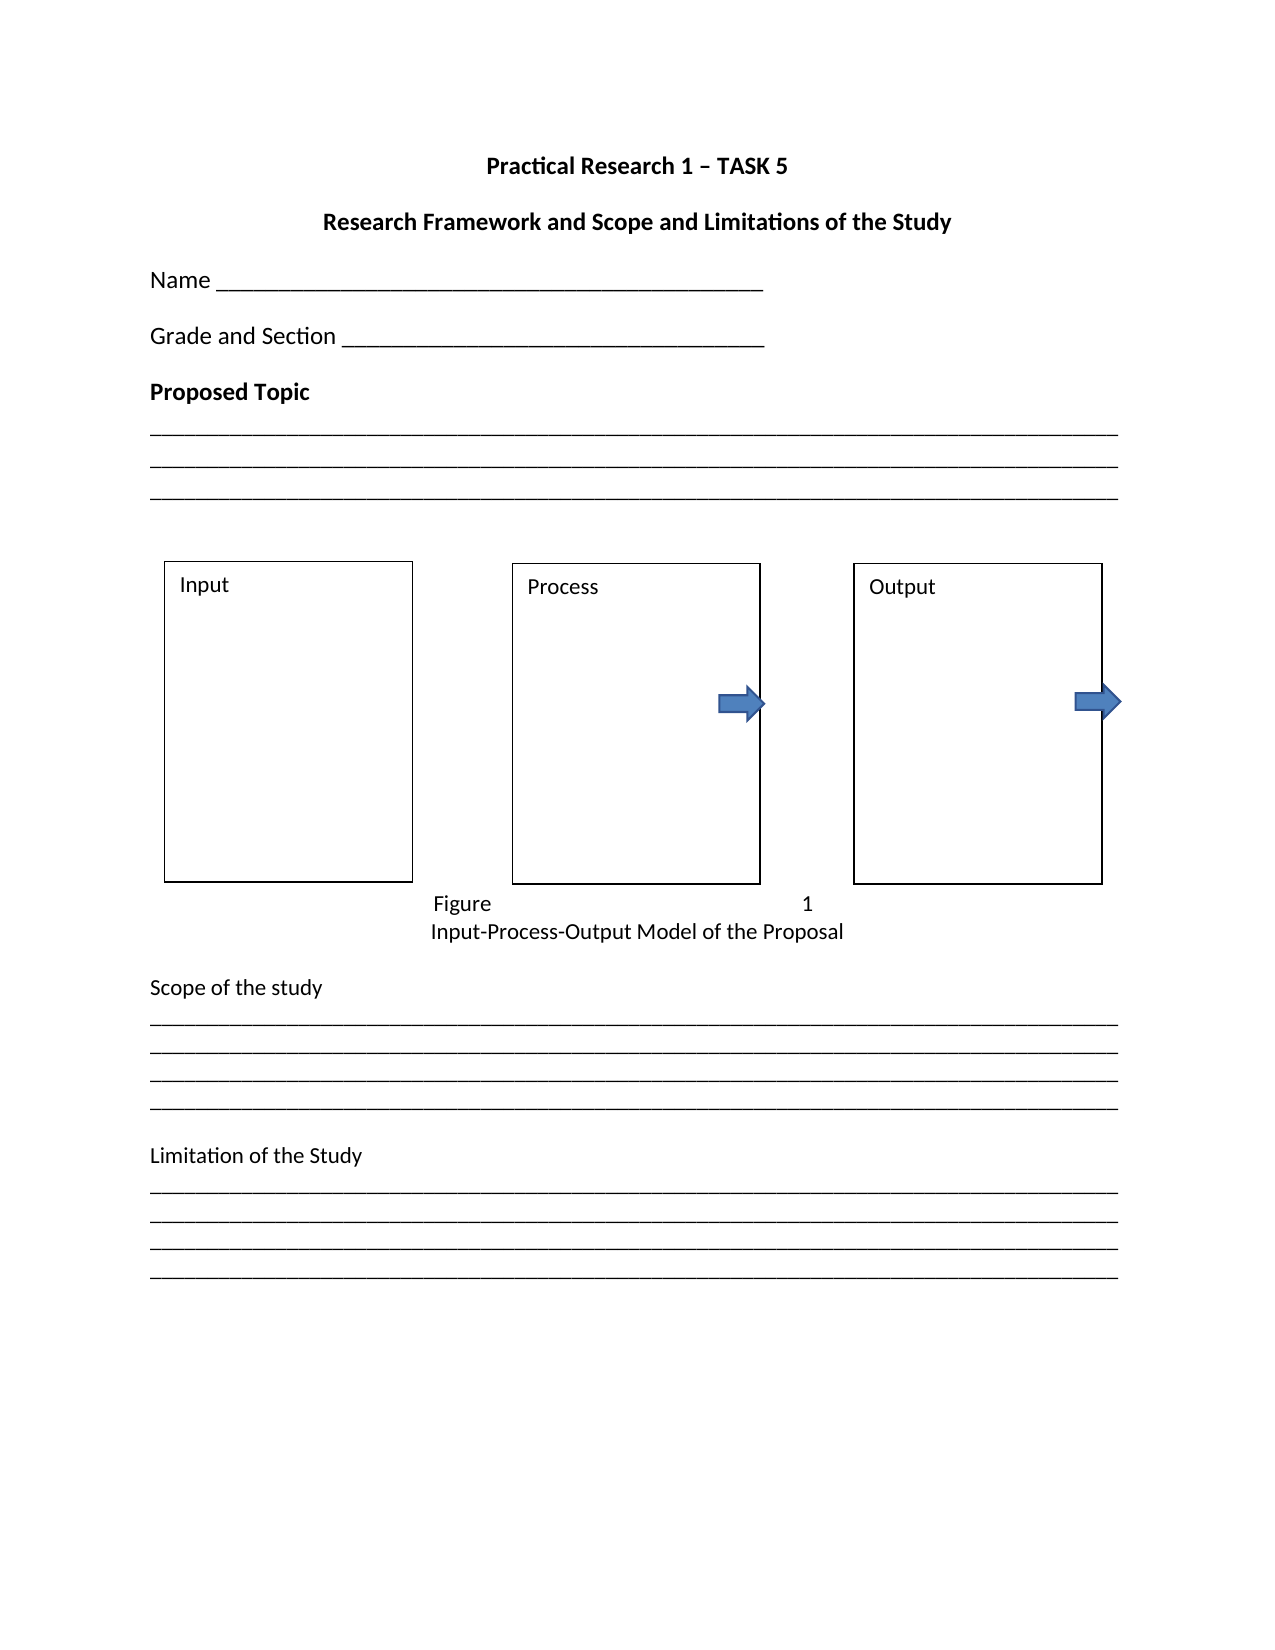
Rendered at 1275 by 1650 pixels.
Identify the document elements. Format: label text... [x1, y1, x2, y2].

text Input [179, 569, 397, 598]
text Scope of the study [150, 973, 1125, 1001]
text Proposed Topic _______________________________________________________________________________________________________________________________________________________________________________________________________________________________________________________________ [150, 376, 1125, 503]
text Grade and Section __________________________________ [150, 320, 1125, 351]
text Name ____________________________________________ [150, 264, 1125, 295]
text ____________________________________________________________________________________________________________________________________________________________________________________________________________________________________________________________________________________________________________________________________________________ [150, 1169, 1125, 1282]
text Practical Research 1 – TASK 5 [150, 150, 1125, 181]
text Limitation of the Study [150, 1142, 1125, 1169]
text ____________________________________________________________________________________________________________________________________________________________________________________________________________________________________________________________________________________________________________________________________________________ [150, 1001, 1125, 1113]
text Output [869, 571, 1087, 600]
text Figure 1 Input-Process-Output Model of the Proposal [150, 889, 1125, 945]
text Process [527, 571, 745, 600]
text Research Framework and Scope and Limitations of the Study [150, 206, 1125, 236]
